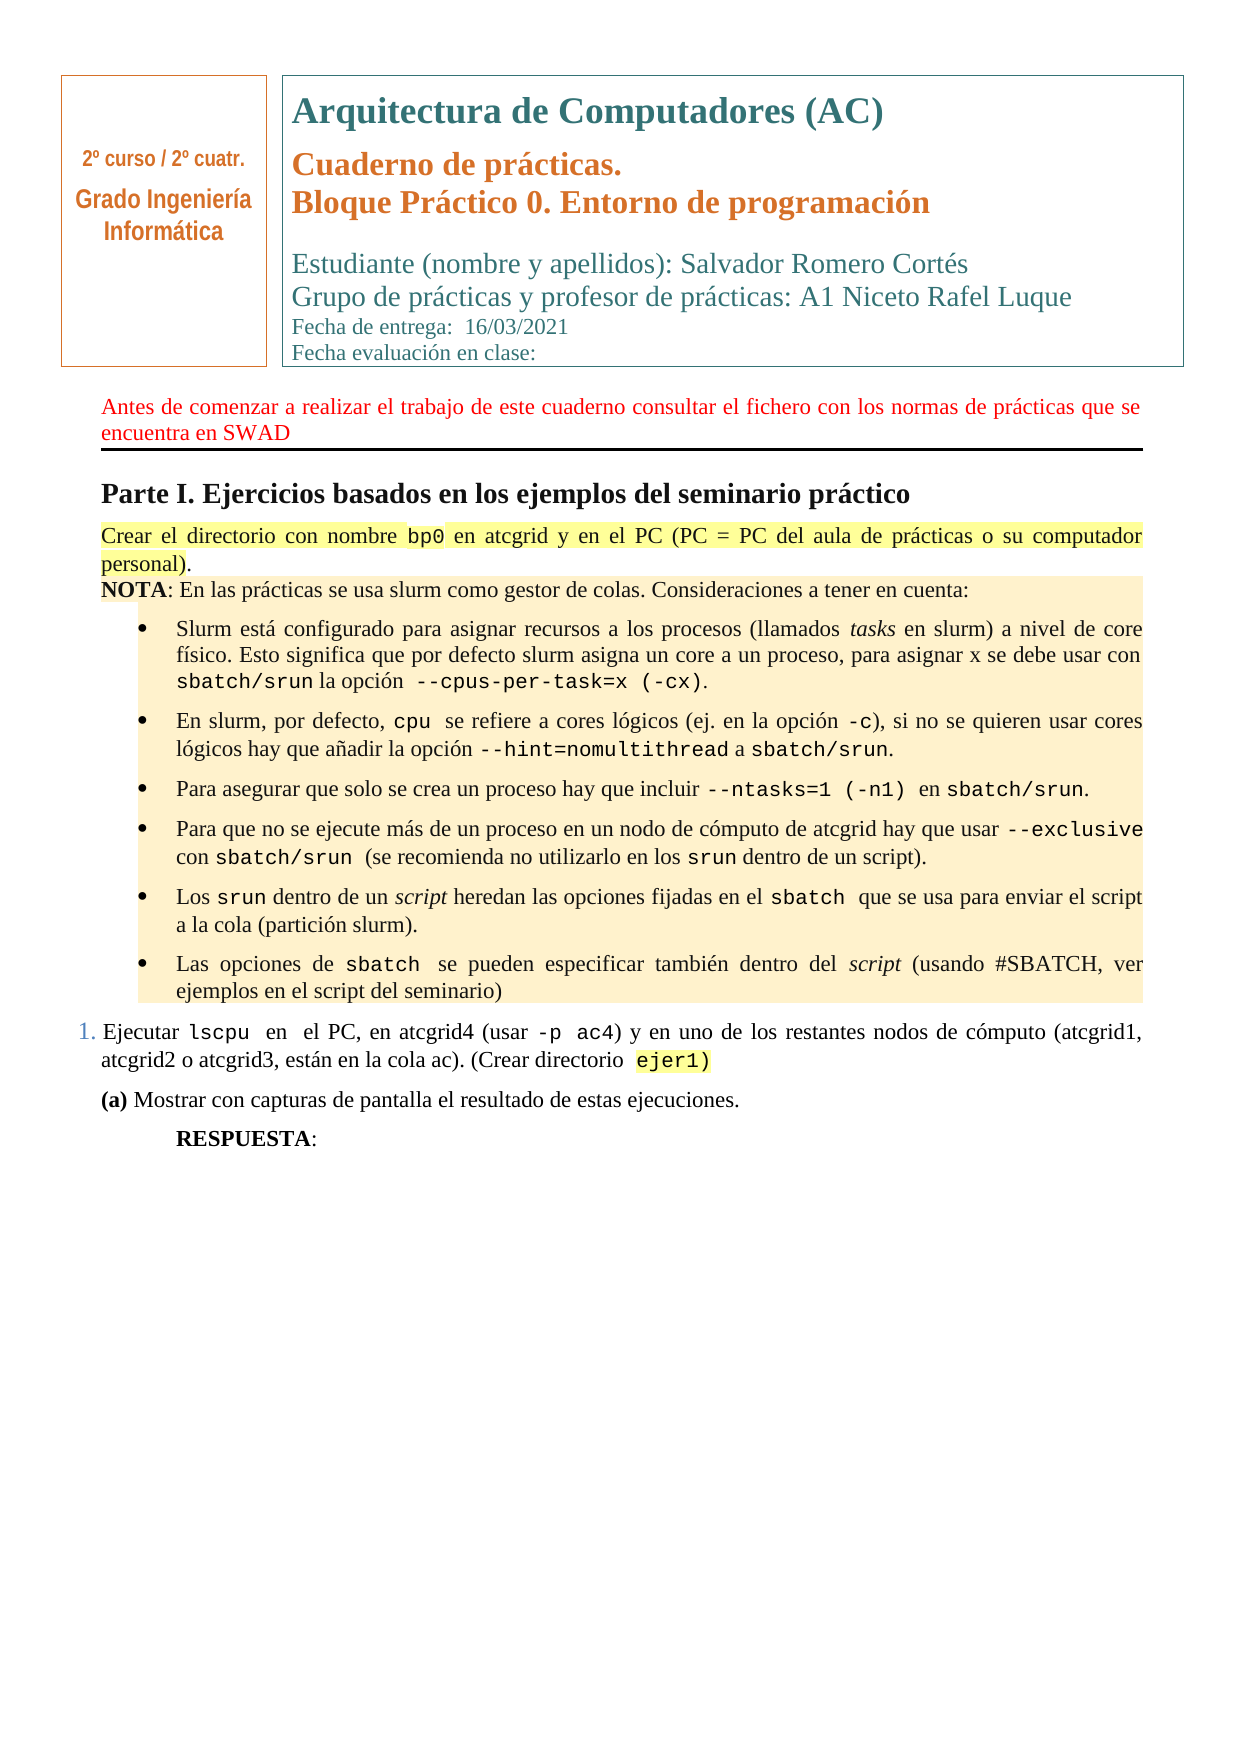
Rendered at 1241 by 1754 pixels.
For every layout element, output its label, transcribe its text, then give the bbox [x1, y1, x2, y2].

list Para asegurar que solo se crea un proceso hay que incluir --ntasks=1 (-n1) en sbatch/srun. [138, 775, 1143, 803]
text (a) Mostrar con capturas de pantalla el resultado de estas ejecuciones. [101, 1086, 1143, 1112]
list Para que no se ejecute más de un proceso en un nodo de cómputo de atcgrid hay que usar --exclusive con sbatch/srun (se recomienda no utilizarlo en los srun dentro de un script). [138, 815, 1143, 871]
subtitle Parte I. Ejercicios basados en los ejemplos del seminario práctico [101, 476, 1143, 509]
list RESPUESTA: [176, 1124, 1143, 1151]
table_header 2º curso / 2º cuatr. Grado Ingeniería Informática [62, 76, 266, 366]
list Los srun dentro de un script heredan las opciones fijadas en el sbatch que se usa para enviar el script a la cola (partición slurm). [138, 883, 1143, 937]
list Slurm está configurado para asignar recursos a los procesos (llamados tasks en slurm) a nivel de core físico. Esto significa que por defecto slurm asigna un core a un proceso, para asignar x se debe usar con sbatch/srun la opción --cpus-per-task=x (-cx). [138, 615, 1143, 695]
list Ejecutar lscpu en el PC, en atcgrid4 (usar -p ac4) y en uno de los restantes nodos de cómputo (atcgrid1, atcgrid2 o atcgrid3, están en la cola ac). (Crear directorio ejer1) [71, 1016, 1143, 1073]
text Antes de comenzar a realizar el trabajo de este cuaderno consultar el fichero con los normas de prácticas que se encuentra en SWAD [101, 393, 1143, 448]
list En slurm, por defecto, cpu se refiere a cores lógicos (ej. en la opción -c), si no se quieren usar cores lógicos hay que añadir la opción --hint=nomultithread a sbatch/srun. [138, 708, 1143, 763]
text Crear el directorio con nombre bp0 en atcgrid y en el PC (PC = PC del aula de prácticas o su computador personal). [101, 522, 1143, 576]
table_header Arquitectura de Computadores (AC) Cuaderno de prácticas. Bloque Práctico 0. Entorno de programación Estudiante (nombre y apellidos): Salvador Romero Cortés Grupo de prácticas y profesor de prácticas: A1 Niceto Rafel Luque Fecha de entrega: 16/03/2021 Fecha evaluación en clase: [283, 76, 1183, 366]
table_header [267, 75, 282, 366]
text NOTA: En las prácticas se usa slurm como gestor de colas. Consideraciones a tener en cuenta: [101, 576, 1143, 602]
list Las opciones de sbatch se pueden especificar también dentro del script (usando #SBATCH, ver ejemplos en el script del seminario) [138, 949, 1143, 1003]
